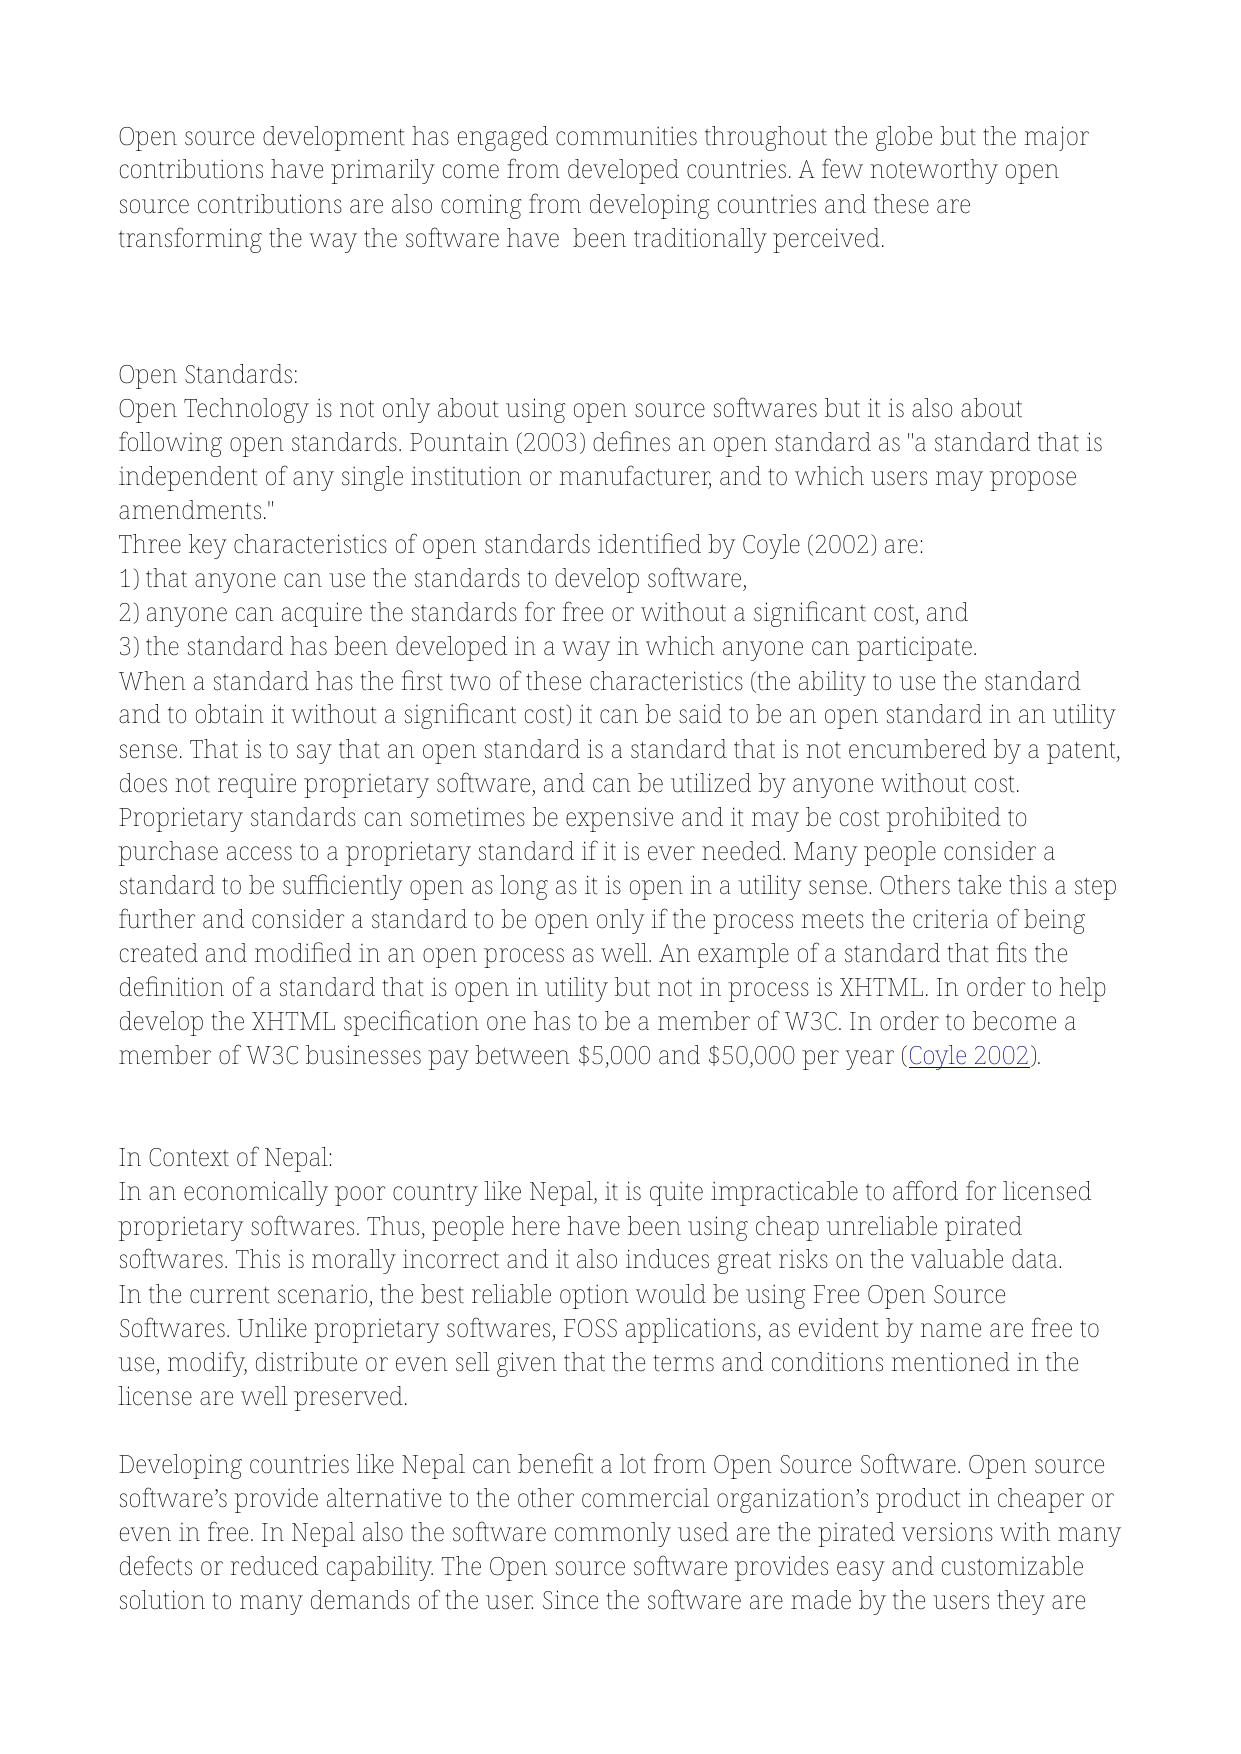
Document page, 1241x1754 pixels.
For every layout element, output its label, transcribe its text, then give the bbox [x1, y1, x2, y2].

text Developing countries like Nepal can benefit a lot from Open Source Software. Open source software’s provide alternative to the other commercial organization’s product in cheaper or even in free. In Nepal also the software commonly used are the pirated versions with many defects or reduced capability. The Open source software provides easy and customizable solution to many demands of the user. Since the software are made by the users they are [118, 1447, 1122, 1617]
text 1) that anyone can use the standards to develop software, [118, 561, 1122, 595]
text In Context of Nepal: [118, 1140, 1122, 1174]
text Open Technology is not only about using open source softwares but it is also about following open standards. Pountain (2003) defines an open standard as "a standard that is independent of any single institution or manufacturer, and to which users may propose amendments." [118, 391, 1122, 527]
text Three key characteristics of open standards identified by Coyle (2002) are: [118, 527, 1122, 561]
text 2) anyone can acquire the standards for free or without a significant cost, and [118, 595, 1122, 629]
text 3) the standard has been developed in a way in which anyone can participate. [118, 629, 1122, 663]
text When a standard has the first two of these characteristics (the ability to use the standard and to obtain it without a significant cost) it can be said to be an open standard in an utility sense. That is to say that an open standard is a standard that is not encumbered by a patent, does not require proprietary software, and can be utilized by anyone without cost. Proprietary standards can sometimes be expensive and it may be cost prohibited to purchase access to a proprietary standard if it is ever needed. Many people consider a standard to be sufficiently open as long as it is open in a utility sense. Others take this a step further and consider a standard to be open only if the process meets the criteria of being created and modified in an open process as well. An example of a standard that fits the definition of a standard that is open in utility but not in process is XHTML. In order to help develop the XHTML specification one has to be a member of W3C. In order to become a member of W3C businesses pay between $5,000 and $50,000 per year (Coyle 2002). [118, 663, 1122, 1072]
text In the current scenario, the best reliable option would be using Free Open Source Softwares. Unlike proprietary softwares, FOSS applications, as evident by name are free to use, modify, distribute or even sell given that the terms and conditions mentioned in the license are well preserved. [118, 1276, 1122, 1412]
text In an economically poor country like Nepal, it is quite impracticable to afford for licensed proprietary softwares. Thus, people here have been using cheap unreliable pirated softwares. This is morally incorrect and it also induces great risks on the valuable data. [118, 1174, 1122, 1276]
text Open source development has engaged communities throughout the globe but the major contributions have primarily come from developed countries. A few noteworthy open source contributions are also coming from developing countries and these are transforming the way the software have been traditionally perceived. [118, 118, 1122, 254]
text Open Standards: [118, 357, 1122, 391]
